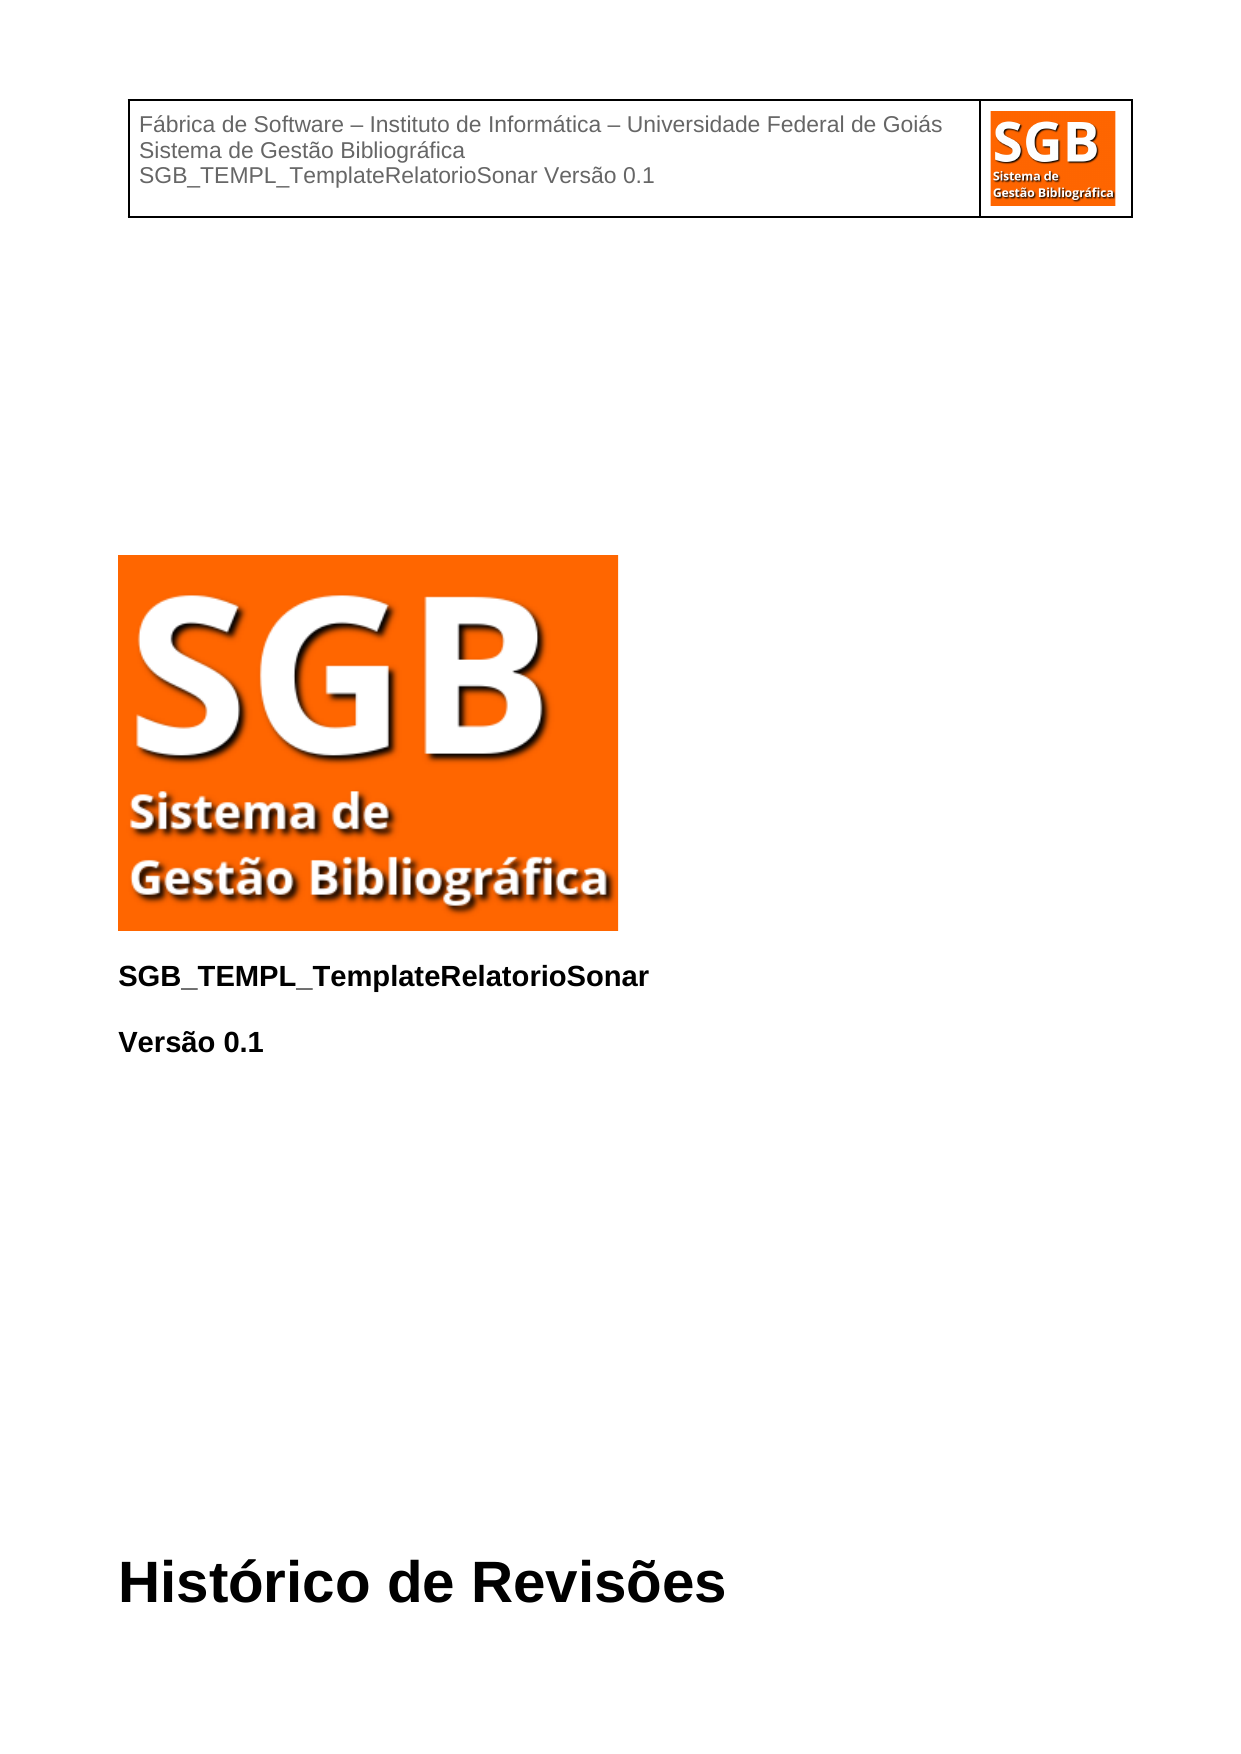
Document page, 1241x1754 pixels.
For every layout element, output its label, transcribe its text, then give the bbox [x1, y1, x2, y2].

text SGB_TEMPL_TemplateRelatorioSonar [118, 960, 1122, 993]
text Histórico de Revisões [118, 1550, 1122, 1615]
picture [990, 111, 1116, 206]
picture [118, 555, 619, 931]
text Versão 0.1 [118, 1026, 1122, 1058]
